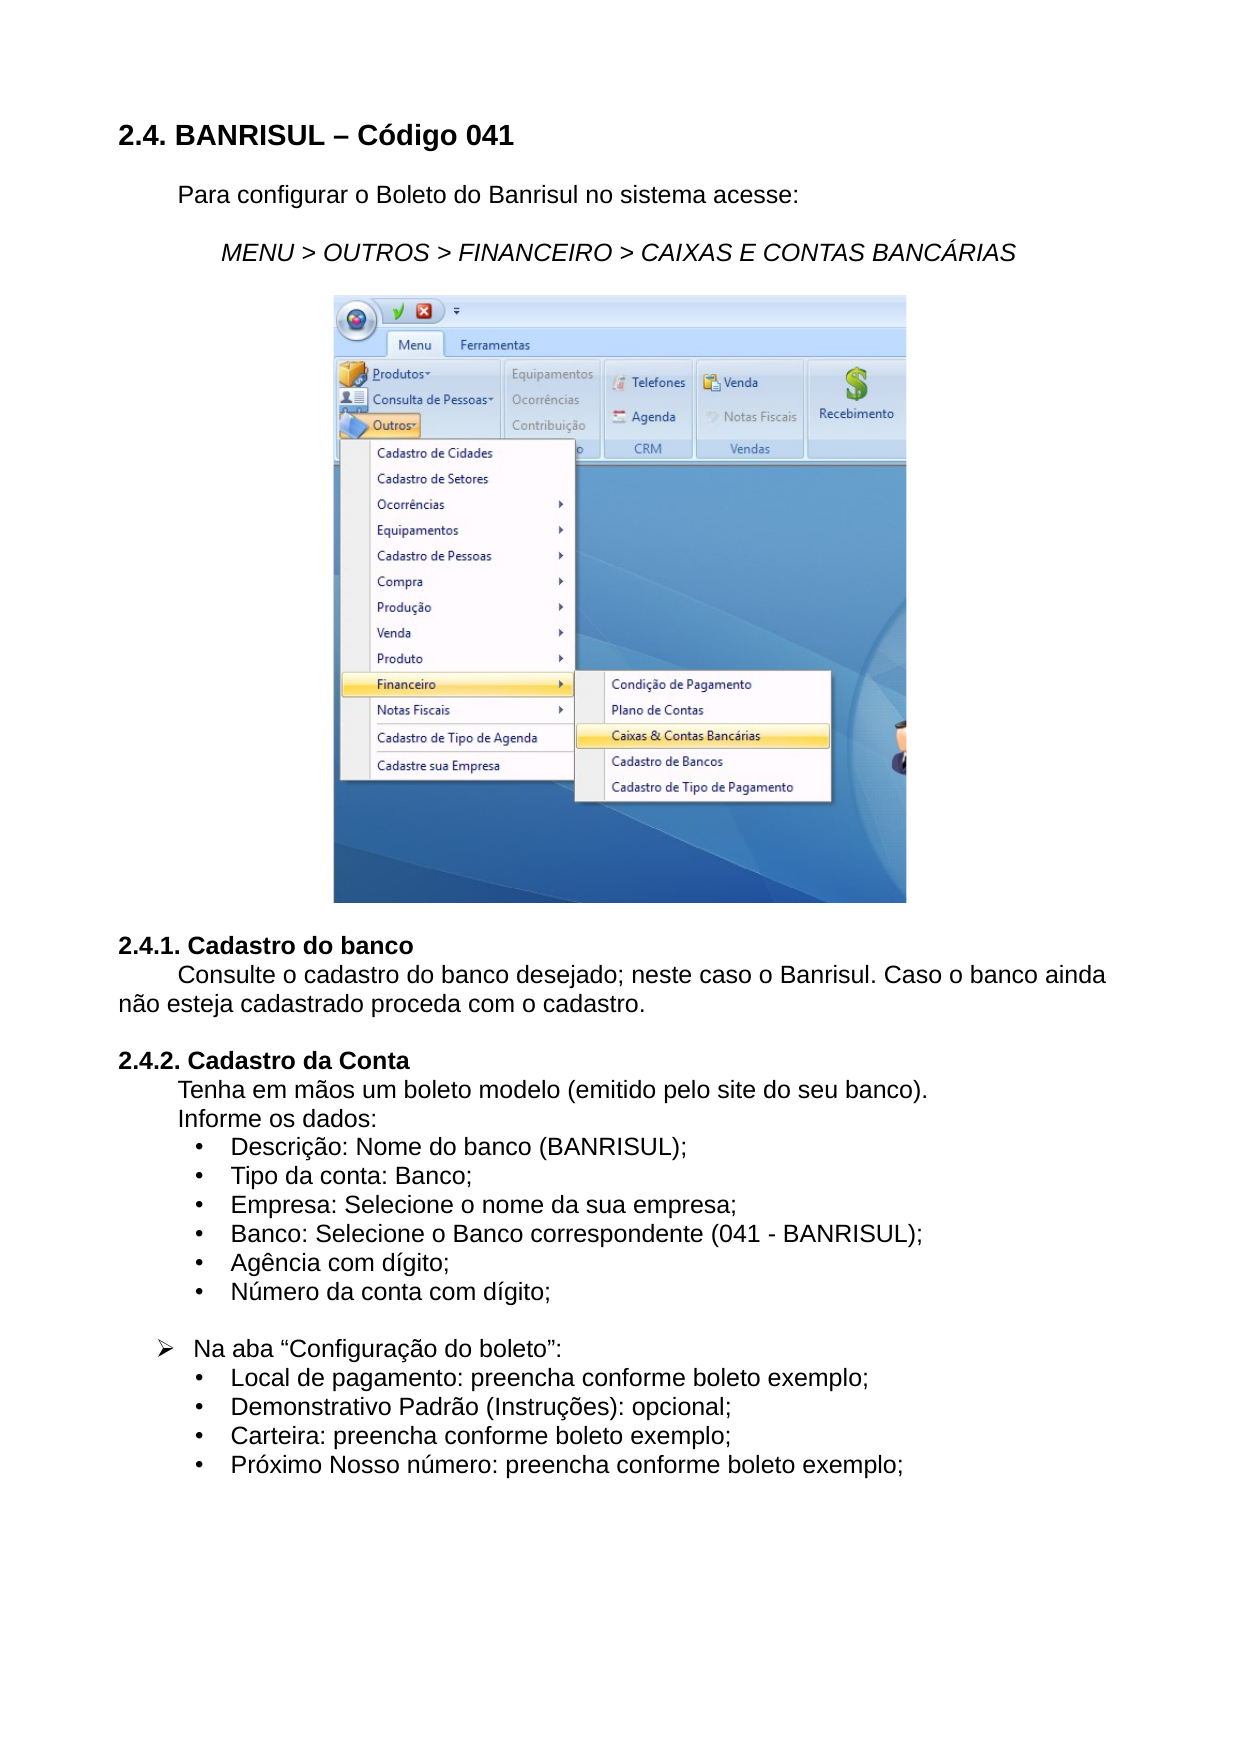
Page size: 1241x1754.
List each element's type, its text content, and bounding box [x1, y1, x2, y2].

text 2.4.1. Cadastro do banco [118, 931, 1122, 960]
list Carteira: preencha conforme boleto exemplo; [195, 1421, 1122, 1449]
list Demonstrativo Padrão (Instruções): opcional; [195, 1392, 1122, 1421]
picture [333, 295, 907, 903]
text Para configurar o Boleto do Banrisul no sistema acesse: [118, 180, 1122, 209]
text Tenha em mãos um boleto modelo (emitido pelo site do seu banco). [118, 1075, 1122, 1103]
text 2.4.2. Cadastro da Conta [118, 1046, 1122, 1075]
list Agência com dígito; [195, 1248, 1122, 1277]
subtitle 2.4. BANRISUL – Código 041 [118, 118, 1122, 152]
list Banco: Selecione o Banco correspondente (041 - BANRISUL); [195, 1219, 1122, 1248]
list Na aba “Configuração do boleto”: [156, 1334, 1122, 1363]
list Próximo Nosso número: preencha conforme boleto exemplo; [195, 1449, 1122, 1478]
list Descrição: Nome do banco (BANRISUL); [195, 1132, 1122, 1161]
text Informe os dados: [118, 1103, 1122, 1132]
list Tipo da conta: Banco; [195, 1161, 1122, 1190]
list Local de pagamento: preencha conforme boleto exemplo; [195, 1363, 1122, 1392]
list Empresa: Selecione o nome da sua empresa; [195, 1190, 1122, 1219]
list Número da conta com dígito; [195, 1277, 1122, 1305]
text MENU > OUTROS > FINANCEIRO > CAIXAS E CONTAS BANCÁRIAS [118, 238, 1122, 267]
text Consulte o cadastro do banco desejado; neste caso o Banrisul. Caso o banco ainda não esteja cadastrado proceda com o cadastro. [118, 960, 1122, 1017]
